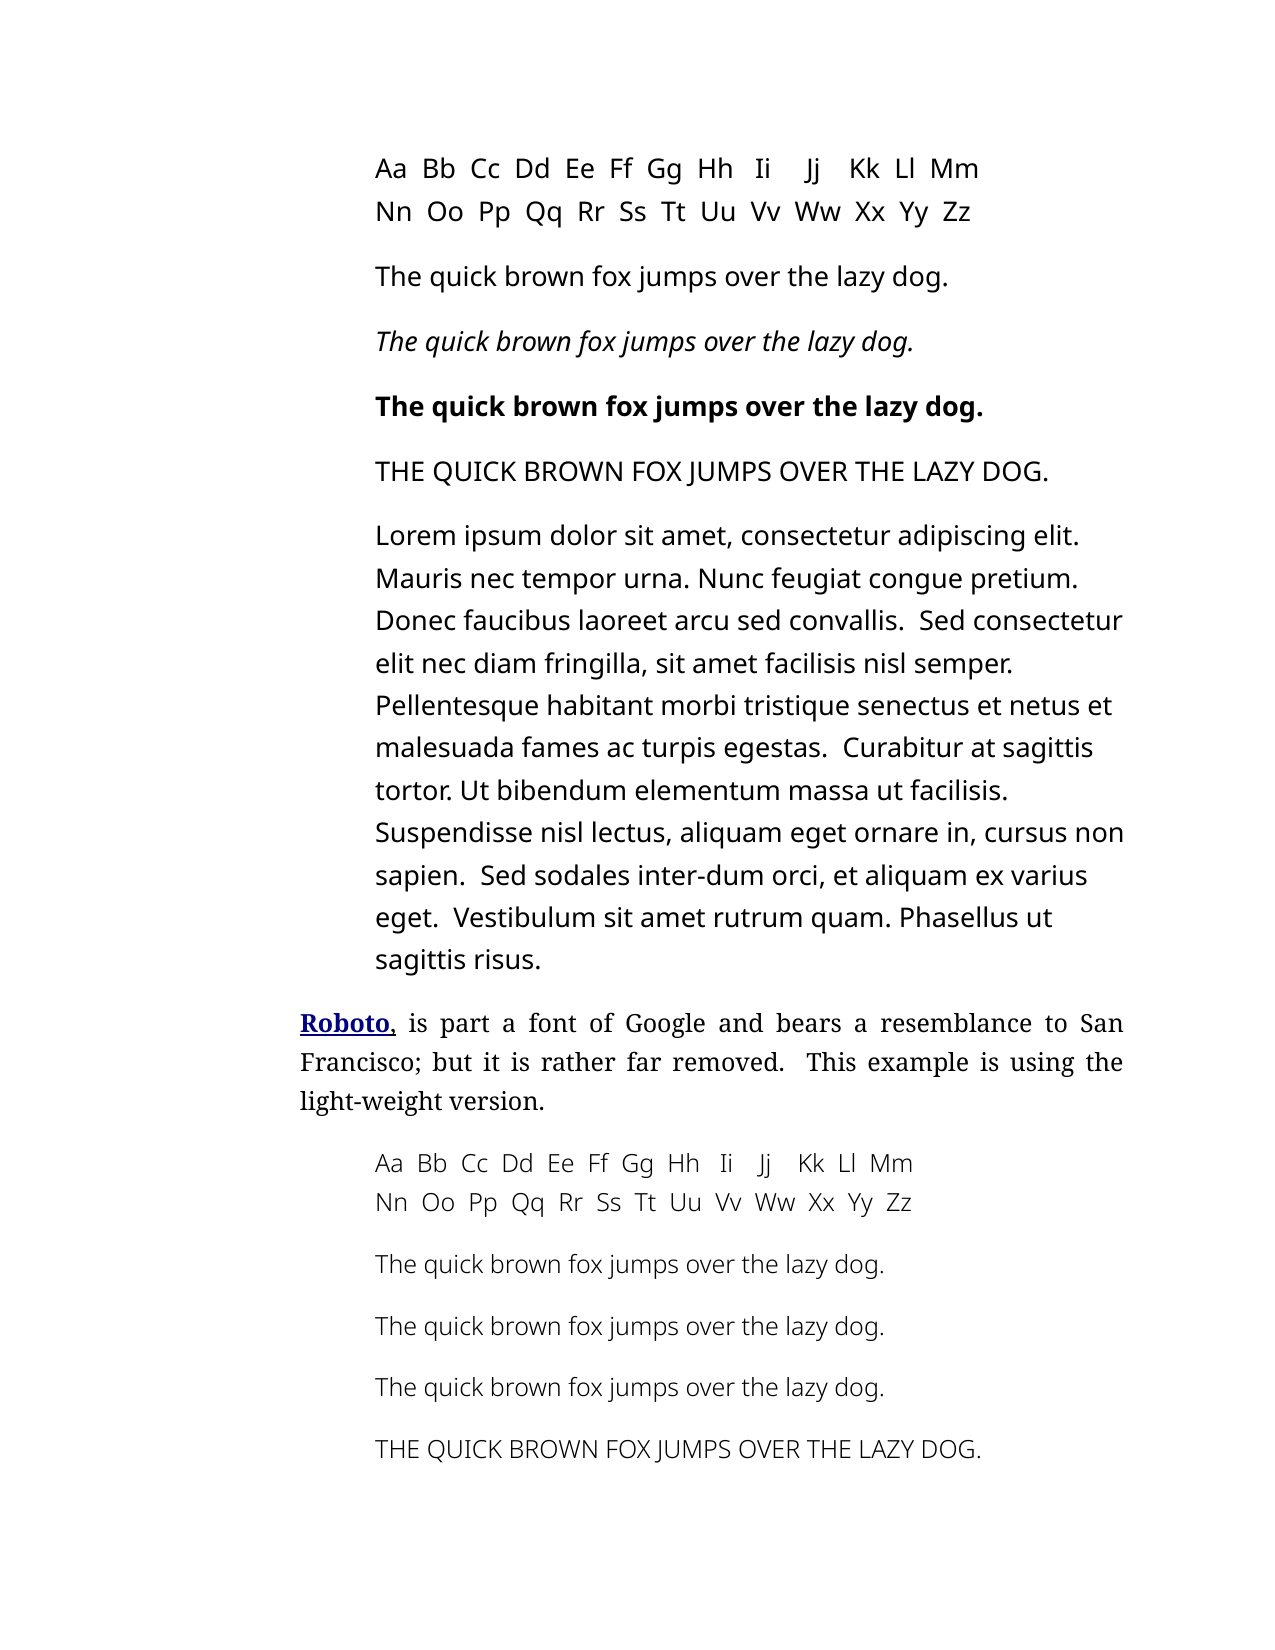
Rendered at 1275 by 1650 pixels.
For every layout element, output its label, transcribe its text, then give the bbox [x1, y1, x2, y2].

text The quick brown fox jumps over the lazy dog. [375, 387, 1125, 424]
text Aa Bb Cc Dd Ee Ff Gg Hh Ii Jj Kk Ll Mm Nn Oo Pp Qq Rr Ss Tt Uu Vv Ww Xx Yy Zz [375, 150, 1125, 229]
text THE QUICK BROWN FOX JUMPS OVER THE LAZY DOG. [375, 452, 1125, 489]
text Roboto, is part a font of Google and bears a resemblance to San Francisco; but it is rather far removed. This example is using the light-weight version. [300, 1006, 1125, 1118]
text The quick brown fox jumps over the lazy dog. [375, 1247, 1125, 1281]
text Lorem ipsum dolor sit amet, consectetur adipiscing elit. Mauris nec tempor urna. Nunc feugiat congue pretium. Donec faucibus laoreet arcu sed convallis. Sed consectetur elit nec diam fringilla, sit amet facilisis nisl semper. Pellentesque habitant morbi tristique senectus et netus et malesuada fames ac turpis egestas. Curabitur at sagittis tortor. Ut bibendum elementum massa ut facilisis. Suspendisse nisl lectus, aliquam eget ornare in, cursus non sapien. Sed sodales inter-dum orci, et aliquam ex varius eget. Vestibulum sit amet rutrum quam. Phasellus ut sagittis risus. [375, 517, 1125, 978]
text THE QUICK BROWN FOX JUMPS OVER THE LAZY DOG. [375, 1432, 1125, 1466]
text The quick brown fox jumps over the lazy dog. [375, 257, 1125, 294]
text The quick brown fox jumps over the lazy dog. [375, 1308, 1125, 1342]
text Aa Bb Cc Dd Ee Ff Gg Hh Ii Jj Kk Ll Mm Nn Oo Pp Qq Rr Ss Tt Uu Vv Ww Xx Yy Zz [375, 1146, 1125, 1219]
text The quick brown fox jumps over the lazy dog. [375, 322, 1125, 359]
text The quick brown fox jumps over the lazy dog. [375, 1370, 1125, 1404]
